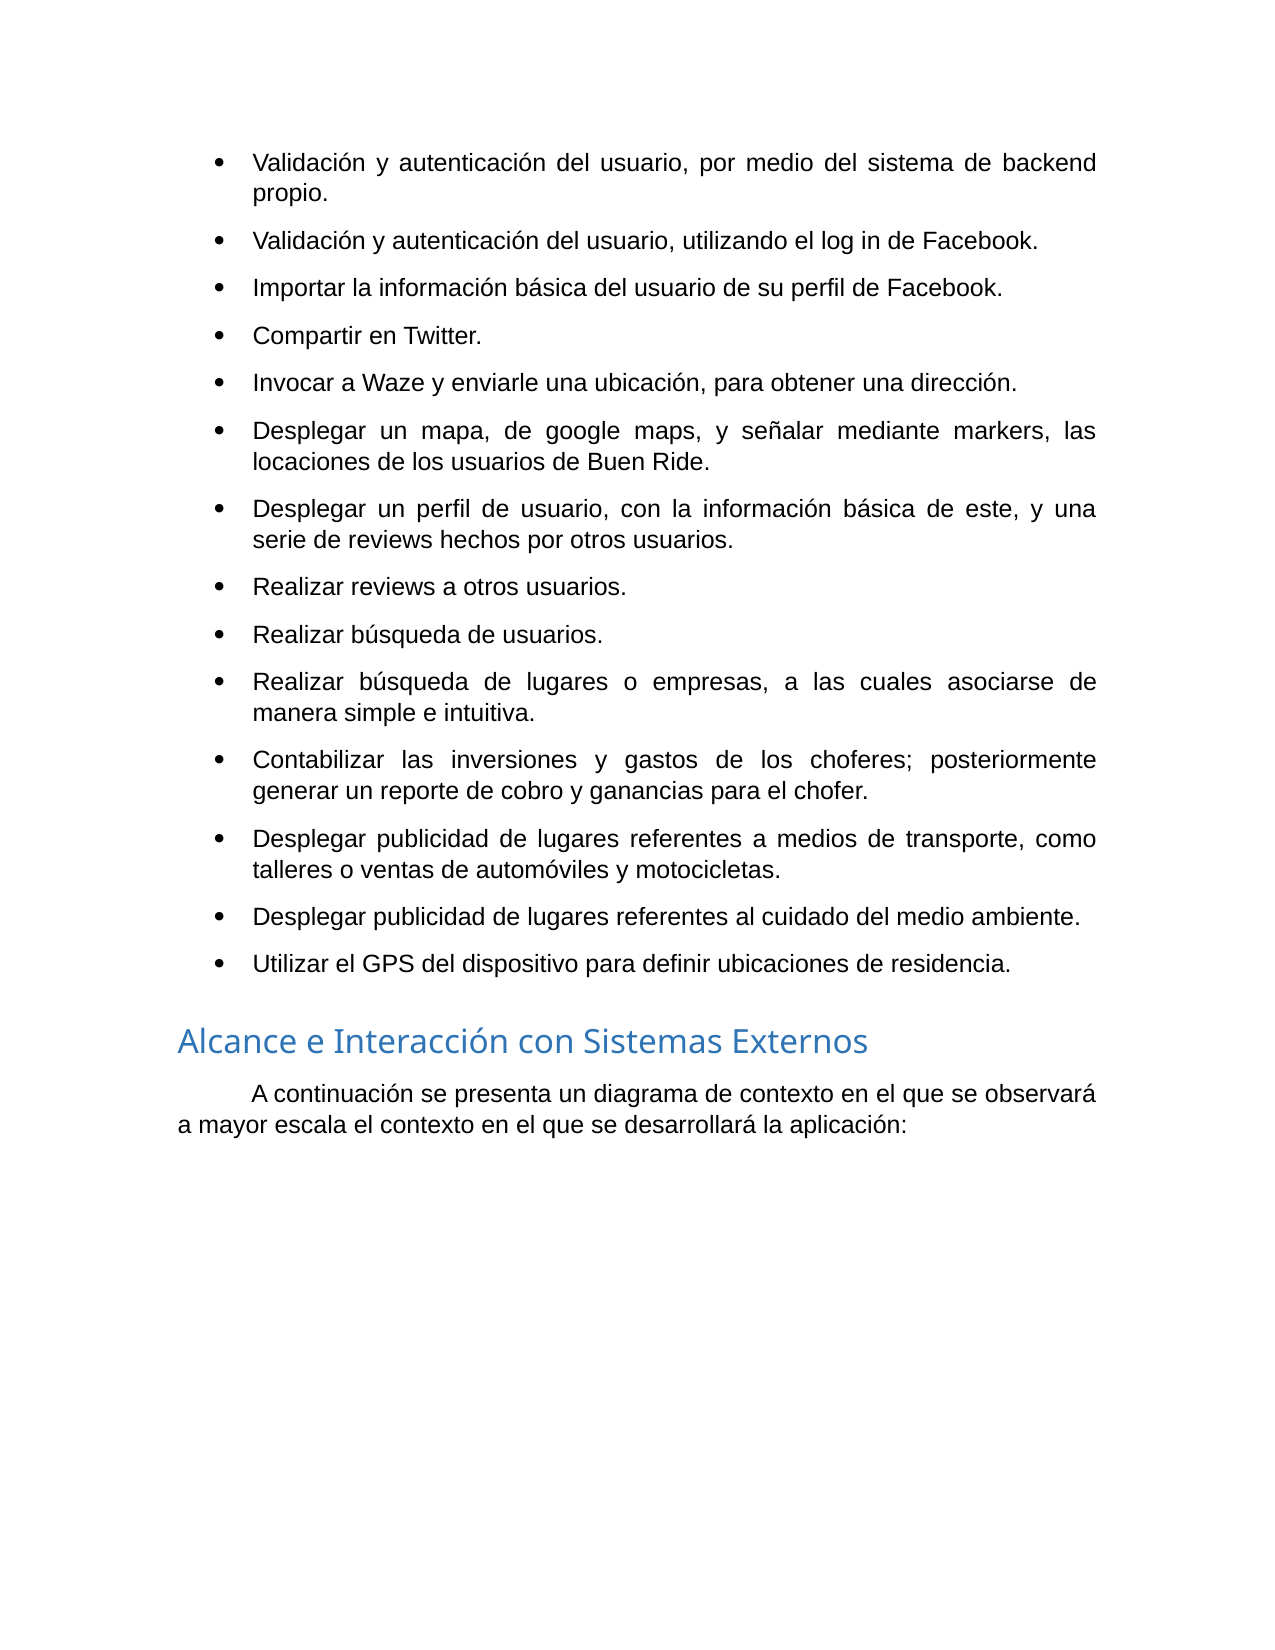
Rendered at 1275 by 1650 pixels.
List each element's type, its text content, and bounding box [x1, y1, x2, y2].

list Contabilizar las inversiones y gastos de los choferes; posteriormente generar un reporte de cobro y ganancias para el chofer. [215, 746, 1098, 805]
list Realizar búsqueda de usuarios. [215, 620, 1098, 649]
list Utilizar el GPS del dispositivo para definir ubicaciones de residencia. [215, 949, 1098, 978]
list Validación y autenticación del usuario, por medio del sistema de backend propio. [215, 148, 1098, 207]
list Desplegar un mapa, de google maps, y señalar mediante markers, las locaciones de los usuarios de Buen Ride. [215, 416, 1098, 475]
subtitle Alcance e Interacción con Sistemas Externos [177, 1018, 1098, 1063]
list Desplegar un perfil de usuario, con la información básica de este, y una serie de reviews hechos por otros usuarios. [215, 494, 1098, 554]
list Importar la información básica del usuario de su perfil de Facebook. [215, 273, 1098, 302]
list Validación y autenticación del usuario, utilizando el log in de Facebook. [215, 226, 1098, 255]
list Realizar reviews a otros usuarios. [215, 572, 1098, 601]
list Desplegar publicidad de lugares referentes al cuidado del medio ambiente. [215, 902, 1098, 931]
list Compartir en Twitter. [215, 321, 1098, 350]
list Realizar búsqueda de lugares o empresas, a las cuales asociarse de manera simple e intuitiva. [215, 667, 1098, 727]
text A continuación se presenta un diagrama de contexto en el que se observará a mayor escala el contexto en el que se desarrollará la aplicación: [177, 1079, 1098, 1138]
list Invocar a Waze y enviarle una ubicación, para obtener una dirección. [215, 368, 1098, 397]
list Desplegar publicidad de lugares referentes a medios de transporte, como talleres o ventas de automóviles y motocicletas. [215, 824, 1098, 883]
